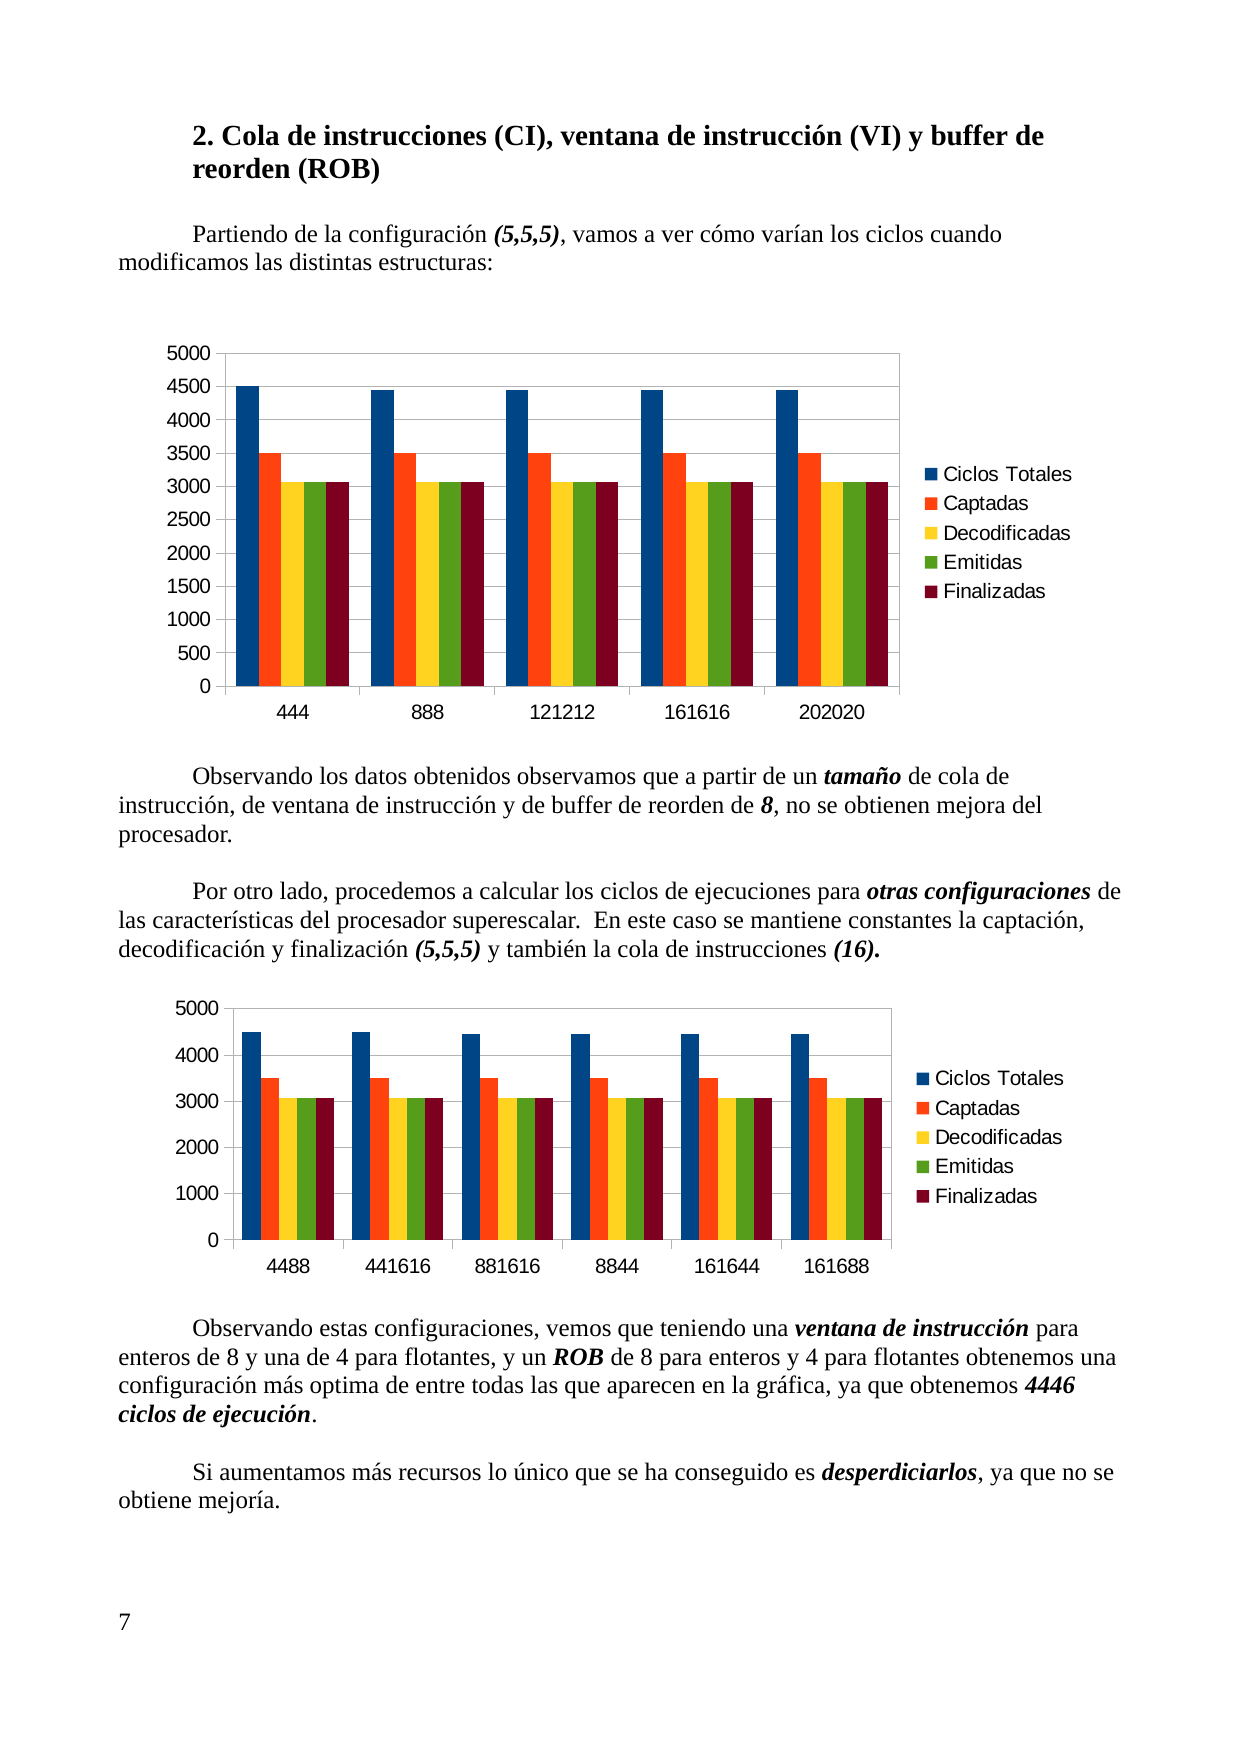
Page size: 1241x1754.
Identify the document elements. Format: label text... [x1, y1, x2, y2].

text Por otro lado, procedemos a calcular los ciclos de ejecuciones para otras configuraciones de las características del procesador superescalar. En este caso se mantiene constantes la captación, decodificación y finalización (5,5,5) y también la cola de instrucciones (16). [118, 876, 1122, 962]
text Observando estas configuraciones, vemos que teniendo una ventana de instrucción para enteros de 8 y una de 4 para flotantes, y un ROB de 8 para enteros y 4 para flotantes obtenemos una configuración más optima de entre todas las que aparecen en la gráfica, ya que obtenemos 4446 ciclos de ejecución. [118, 1313, 1122, 1428]
text 2. Cola de instrucciones (CI), ventana de instrucción (VI) y buffer de reorden (ROB) [118, 118, 1122, 185]
text Si aumentamos más recursos lo único que se ha conseguido es desperdiciarlos, ya que no se obtiene mejoría. [118, 1457, 1122, 1514]
text Partiendo de la configuración (5,5,5), vamos a ver cómo varían los ciclos cuando modificamos las distintas estructuras: [118, 219, 1122, 276]
text Observando los datos obtenidos observamos que a partir de un tamaño de cola de instrucción, de ventana de instrucción y de buffer de reorden de 8, no se obtienen mejora del procesador. [118, 761, 1122, 847]
